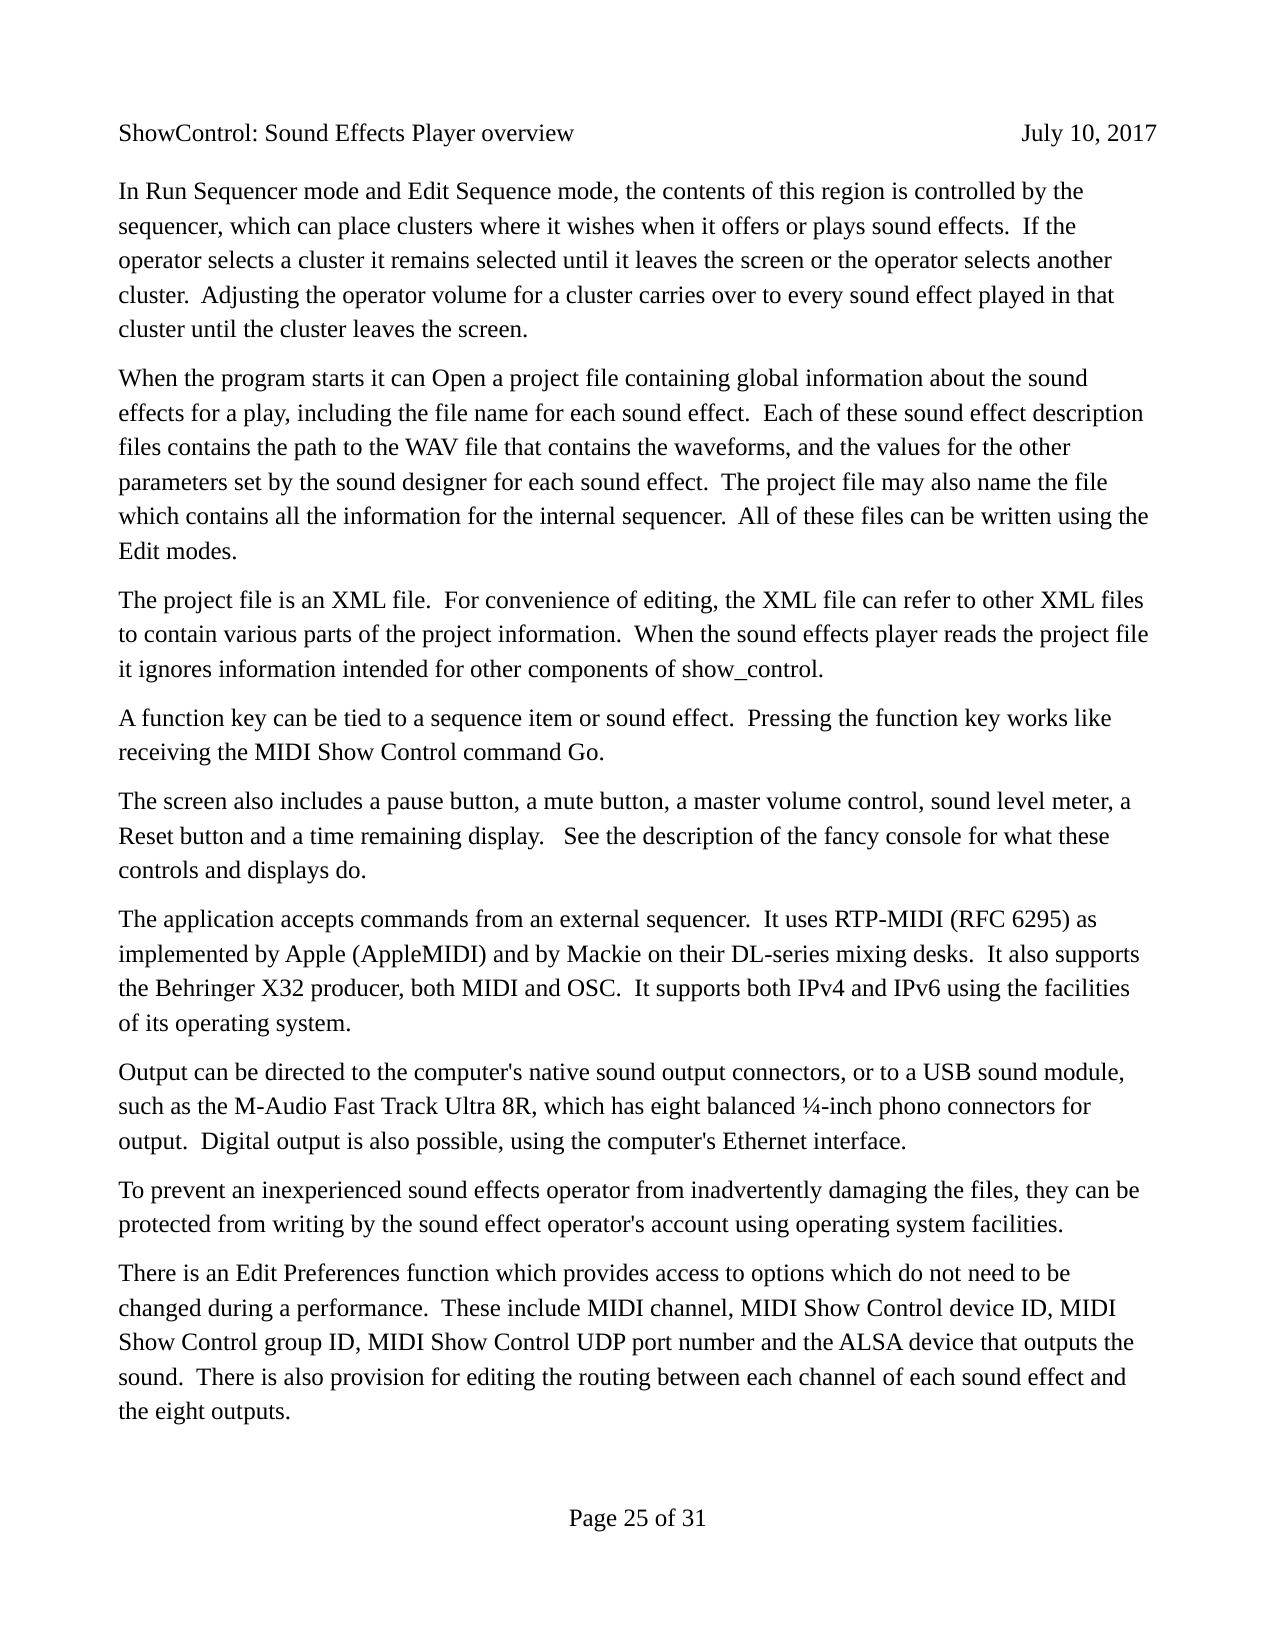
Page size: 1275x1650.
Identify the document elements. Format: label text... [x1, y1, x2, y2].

text In Run Sequencer mode and Edit Sequence mode, the contents of this region is controlled by the sequencer, which can place clusters where it wishes when it offers or plays sound effects. If the operator selects a cluster it remains selected until it leaves the screen or the operator selects another cluster. Adjusting the operator volume for a cluster carries over to every sound effect played in that cluster until the cluster leaves the screen. [118, 176, 1157, 343]
text To prevent an inexperienced sound effects operator from inadvertently damaging the files, they can be protected from writing by the sound effect operator's account using operating system facilities. [118, 1175, 1157, 1238]
text The project file is an XML file. For convenience of editing, the XML file can refer to other XML files to contain various parts of the project information. When the sound effects player reads the project file it ignores information intended for other components of show_control. [118, 585, 1157, 682]
text Output can be directed to the computer's native sound output connectors, or to a USB sound module, such as the M-Audio Fast Track Ultra 8R, which has eight balanced ¼-inch phono connectors for output. Digital output is also possible, using the computer's Ethernet interface. [118, 1057, 1157, 1154]
text There is an Edit Preferences function which provides access to options which do not need to be changed during a performance. These include MIDI channel, MIDI Show Control device ID, MIDI Show Control group ID, MIDI Show Control UDP port number and the ALSA device that outputs the sound. There is also provision for editing the routing between each channel of each sound effect and the eight outputs. [118, 1258, 1157, 1425]
text The application accepts commands from an external sequencer. It uses RTP-MIDI (RFC 6295) as implemented by Apple (AppleMIDI) and by Mackie on their DL-series mixing desks. It also supports the Behringer X32 producer, both MIDI and OSC. It supports both IPv4 and IPv6 using the facilities of its operating system. [118, 904, 1157, 1037]
text When the program starts it can Open a project file containing global information about the sound effects for a play, including the file name for each sound effect. Each of these sound effect description files contains the path to the WAV file that contains the waveforms, and the values for the other parameters set by the sound designer for each sound effect. The project file may also name the file which contains all the information for the internal sequencer. All of these files can be written using the Edit modes. [118, 363, 1157, 564]
text A function key can be tied to a sequence item or sound effect. Pressing the function key works like receiving the MIDI Show Control command Go. [118, 703, 1157, 766]
text The screen also includes a pause button, a mute button, a master volume control, sound level meter, a Reset button and a time remaining display. See the description of the fancy console for what these controls and displays do. [118, 786, 1157, 884]
